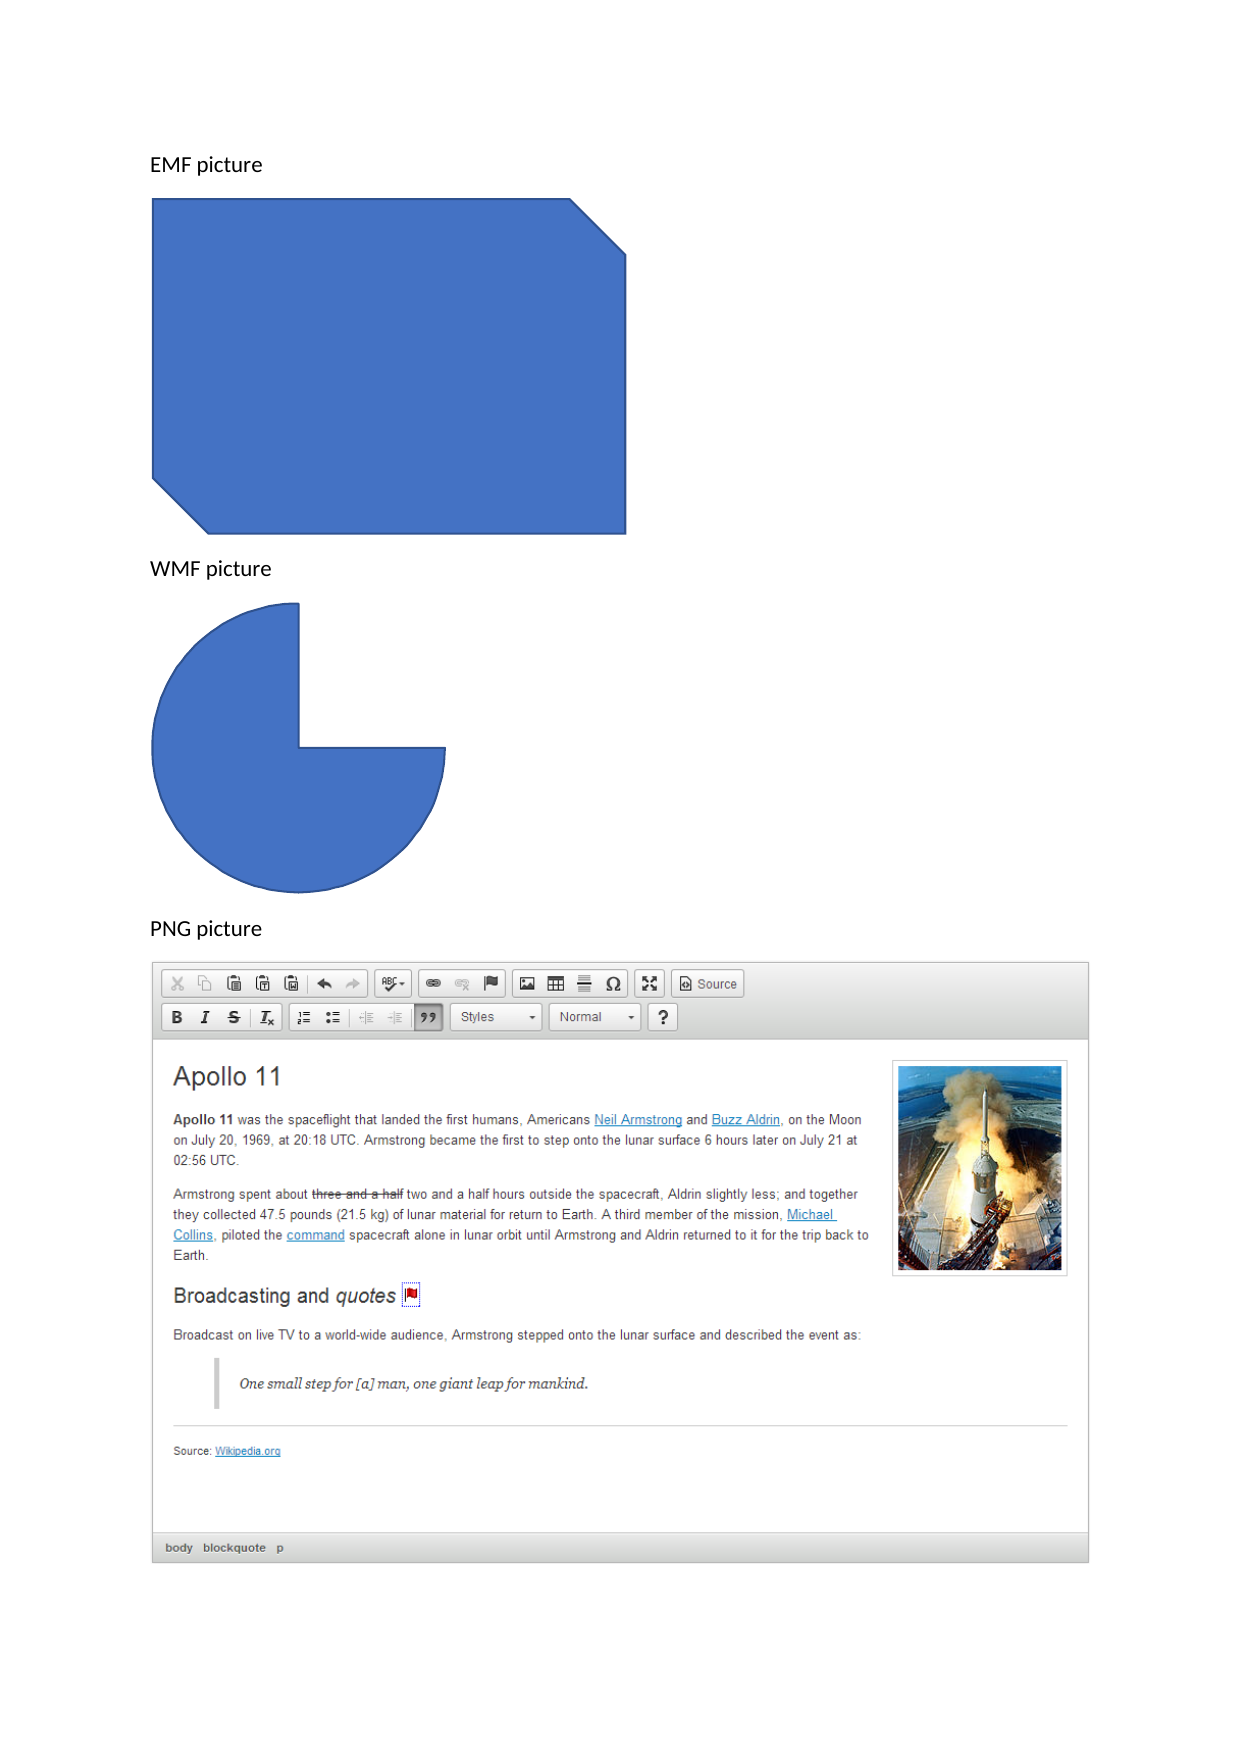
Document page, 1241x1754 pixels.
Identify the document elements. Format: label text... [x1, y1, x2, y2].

text EMF picture [150, 150, 1090, 178]
text WMF picture [150, 554, 1090, 582]
text PNG picture [150, 914, 1090, 942]
picture [150, 960, 1091, 1564]
